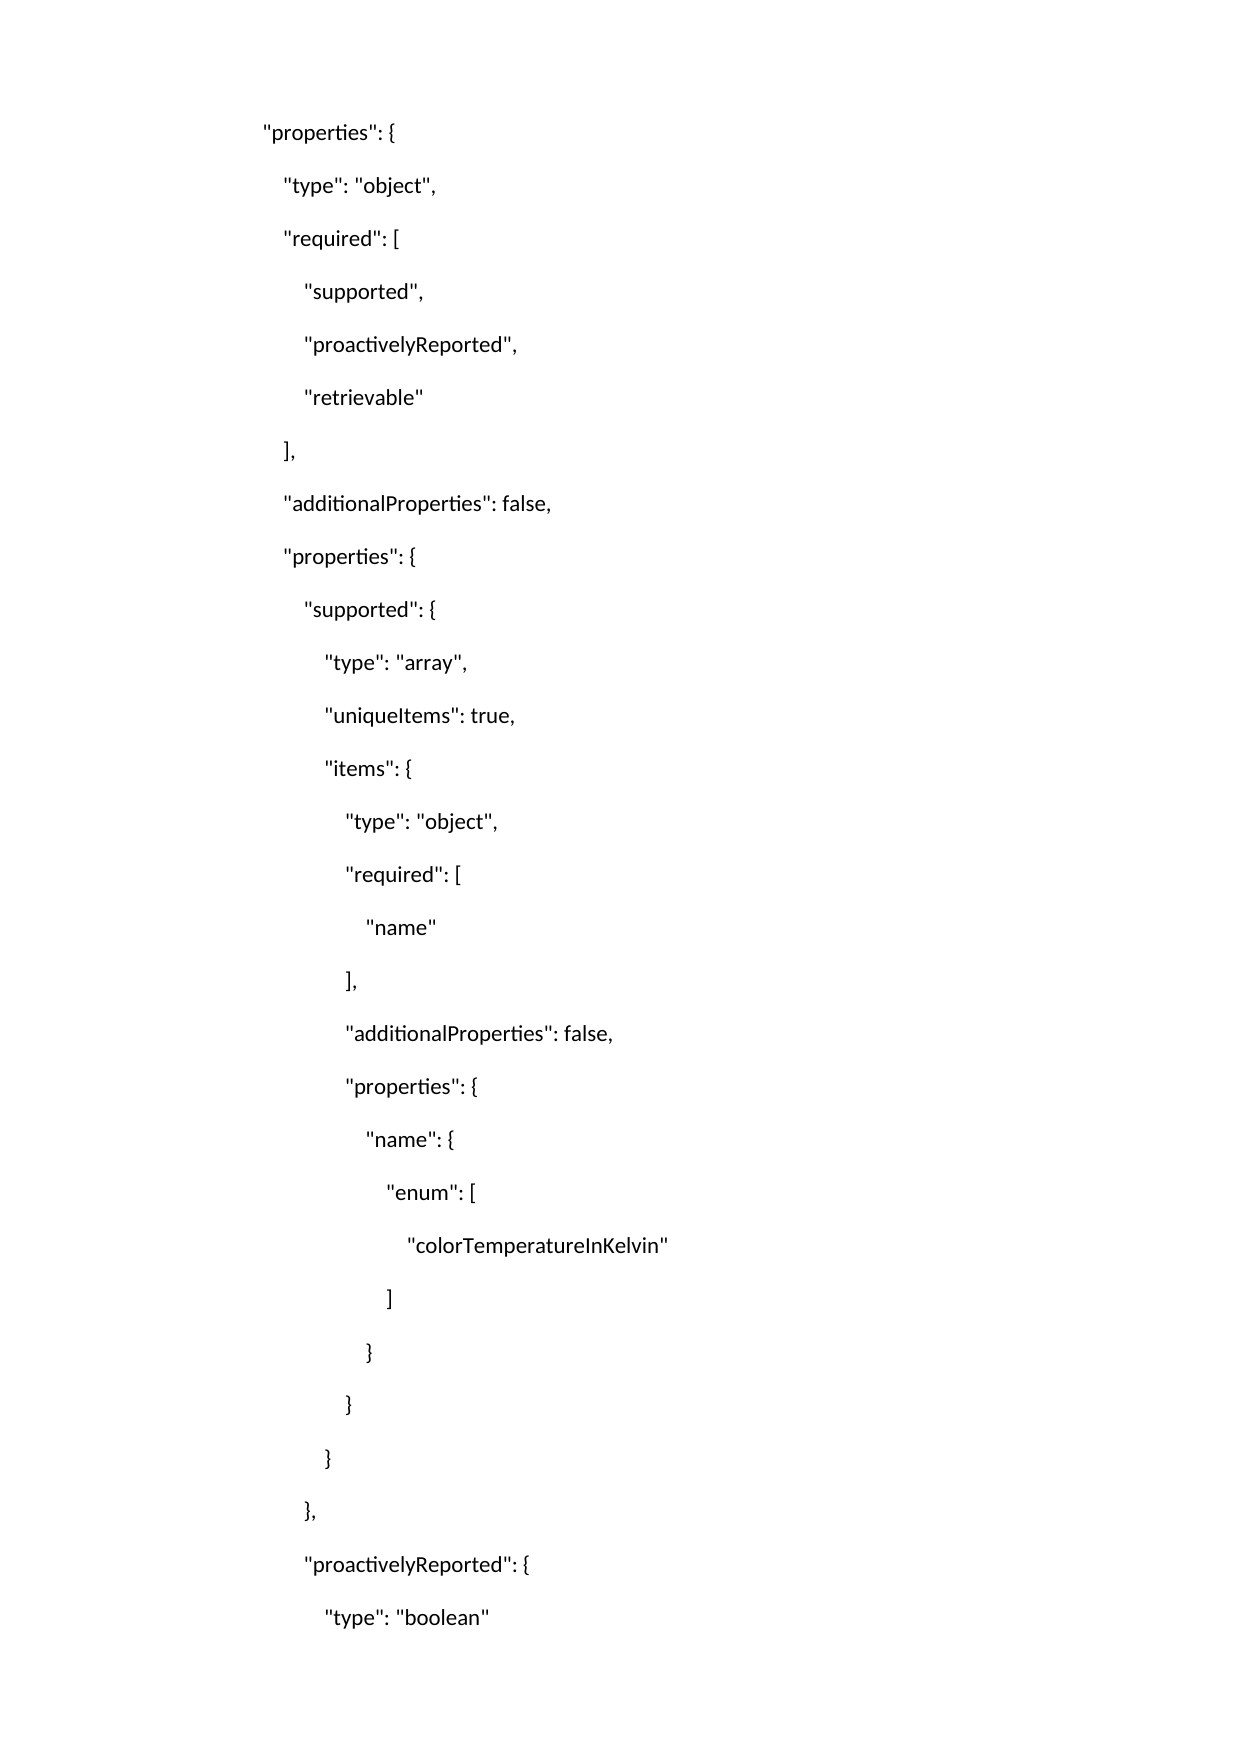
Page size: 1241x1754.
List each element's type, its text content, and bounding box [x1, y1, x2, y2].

text "retrievable" [118, 383, 1122, 411]
text } [118, 1444, 1122, 1472]
text "proactivelyReported": { [118, 1550, 1122, 1578]
text "name": { [118, 1126, 1122, 1153]
text "type": "object", [118, 807, 1122, 835]
text "type": "array", [118, 648, 1122, 676]
text "required": [ [118, 860, 1122, 888]
text "items": { [118, 754, 1122, 782]
text ], [118, 966, 1122, 994]
text "additionalProperties": false, [118, 1019, 1122, 1047]
text "properties": { [118, 542, 1122, 570]
text }, [118, 1497, 1122, 1525]
text } [118, 1338, 1122, 1366]
text "additionalProperties": false, [118, 489, 1122, 517]
text "properties": { [118, 1072, 1122, 1101]
text "enum": [ [118, 1178, 1122, 1207]
text "properties": { [118, 118, 1122, 146]
text "name" [118, 913, 1122, 941]
text "supported": { [118, 595, 1122, 623]
text "uniqueItems": true, [118, 701, 1122, 729]
text "type": "object", [118, 171, 1122, 199]
text "colorTemperatureInKelvin" [118, 1232, 1122, 1259]
text "required": [ [118, 224, 1122, 252]
text "supported", [118, 277, 1122, 305]
text "type": "boolean" [118, 1603, 1122, 1631]
text } [118, 1391, 1122, 1419]
text ], [118, 436, 1122, 464]
text "proactivelyReported", [118, 330, 1122, 358]
text ] [118, 1284, 1122, 1313]
